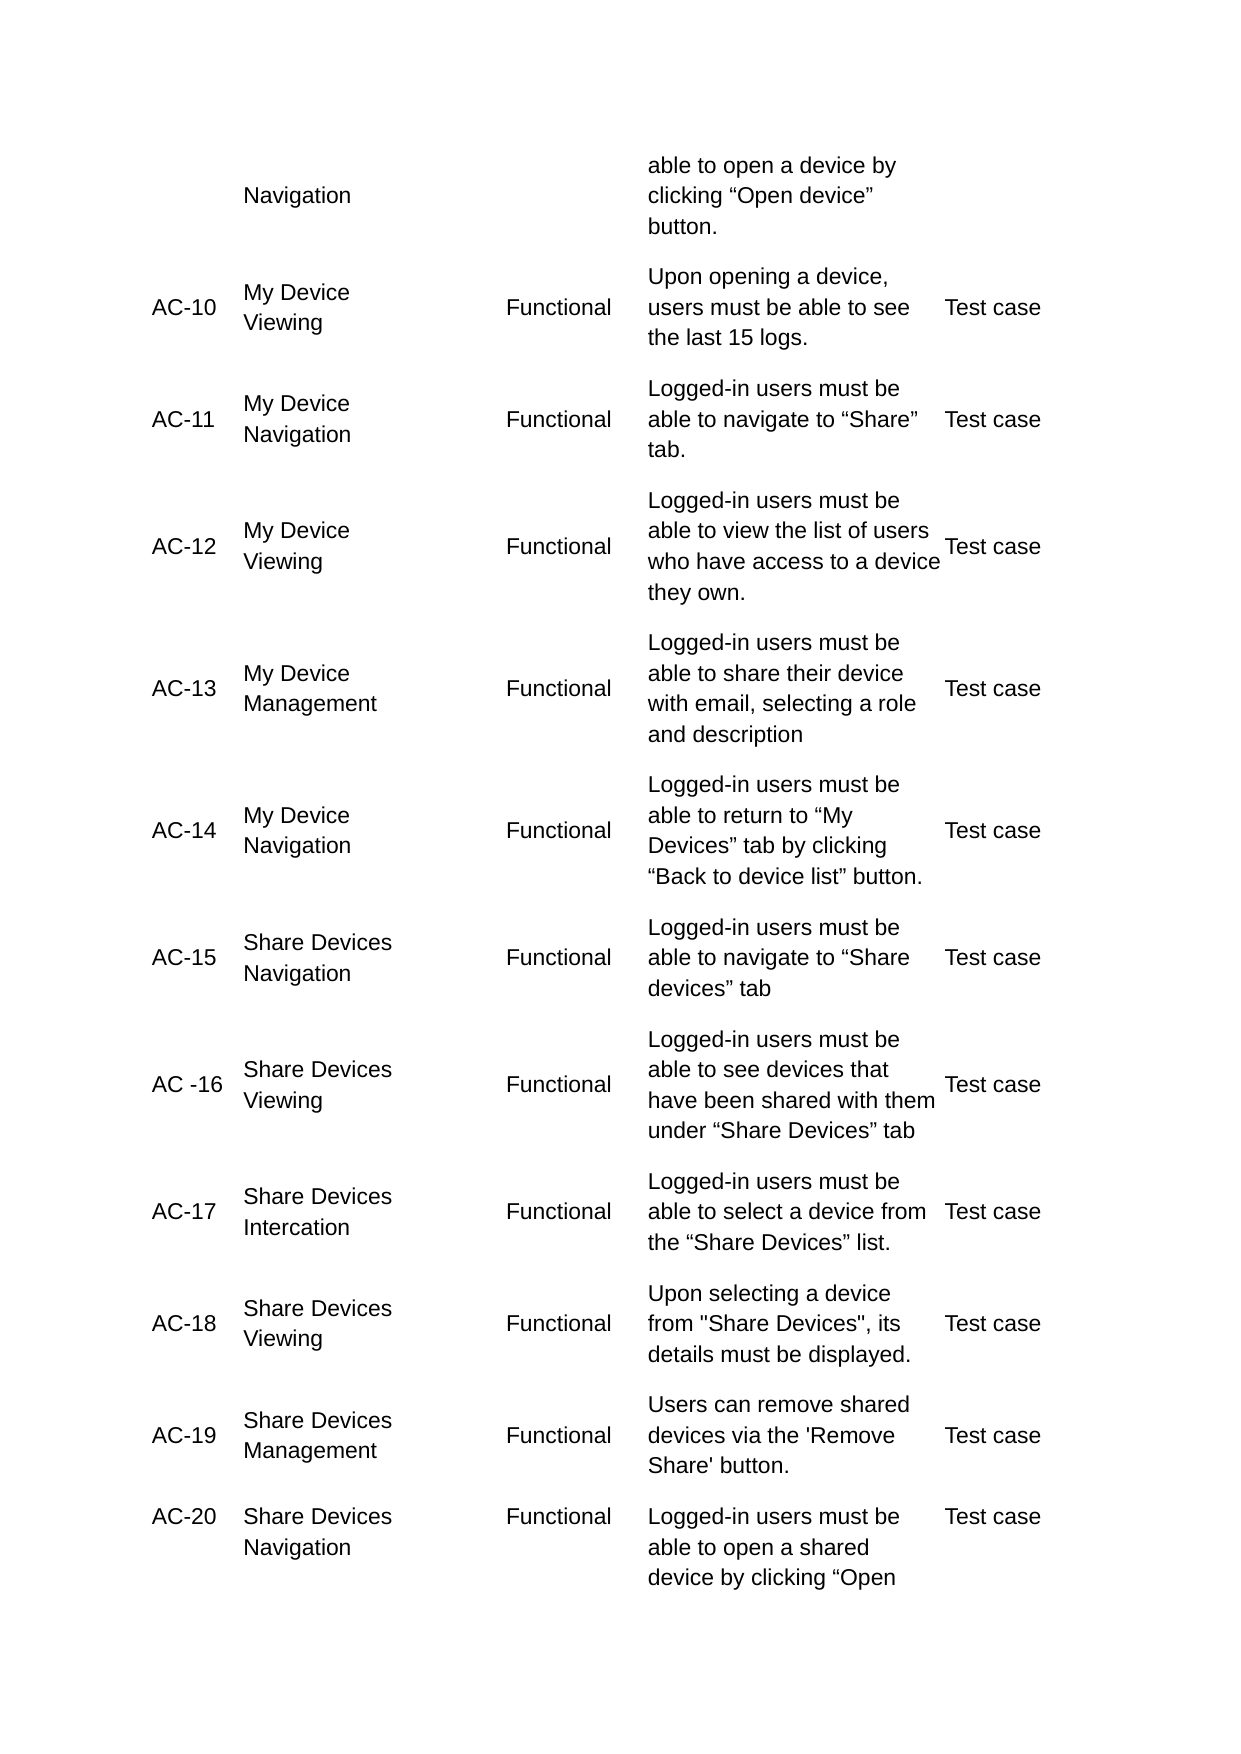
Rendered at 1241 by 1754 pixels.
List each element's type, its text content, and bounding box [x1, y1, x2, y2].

table_cell AC-17 [150, 1166, 241, 1278]
table_cell Test case [943, 262, 1088, 373]
table_cell AC-20 [150, 1502, 241, 1592]
table_cell AC-15 [150, 912, 241, 1024]
table_cell [1088, 150, 1093, 262]
table_cell AC-18 [150, 1278, 241, 1390]
table_cell Share Devices Viewing [241, 1278, 504, 1390]
table_cell Test case [943, 1390, 1088, 1502]
table_cell Functional [504, 912, 646, 1024]
table_cell Test case [943, 1278, 1088, 1390]
table_cell Logged-in users must be able to open a shared device by clicking “Open [646, 1502, 943, 1592]
table_cell My Device Viewing [241, 485, 504, 628]
table_cell [1088, 770, 1093, 912]
table_cell Test case [943, 1024, 1088, 1166]
table_cell Logged-in users must be able to see devices that have been shared with them under “Share Devices” tab [646, 1024, 943, 1166]
table_cell Functional [504, 1024, 646, 1166]
table_cell Share Devices Intercation [241, 1166, 504, 1278]
table_cell [1088, 628, 1093, 770]
table_cell Logged-in users must be able to return to “My Devices” tab by clicking “Back to device list” button. [646, 770, 943, 912]
table_cell [1088, 1024, 1093, 1166]
table_cell Test case [943, 1166, 1088, 1278]
table_cell AC-14 [150, 770, 241, 912]
table_cell able to open a device by clicking “Open device” button. [646, 150, 943, 262]
table_cell AC-10 [150, 262, 241, 373]
table_cell AC-12 [150, 485, 241, 628]
table_cell [1088, 912, 1093, 1024]
table_cell AC-13 [150, 628, 241, 770]
table_cell Functional [504, 262, 646, 373]
table_cell Functional [504, 374, 646, 485]
table_cell [1088, 374, 1093, 485]
table_cell Users can remove shared devices via the 'Remove Share' button. [646, 1390, 943, 1502]
table_cell Logged-in users must be able to select a device from the “Share Devices” list. [646, 1166, 943, 1278]
table_cell [1088, 1390, 1093, 1502]
table_cell Test case [943, 374, 1088, 485]
table_cell Functional [504, 1166, 646, 1278]
table_cell Test case [943, 1502, 1088, 1592]
table_cell Functional [504, 628, 646, 770]
table_cell Functional [504, 770, 646, 912]
table_cell [504, 150, 646, 262]
table_cell Test case [943, 770, 1088, 912]
table_cell Functional [504, 485, 646, 628]
table_cell My Device Management [241, 628, 504, 770]
table_cell My Device Viewing [241, 262, 504, 373]
table_cell Upon opening a device, users must be able to see the last 15 logs. [646, 262, 943, 373]
table_cell [1088, 1278, 1093, 1390]
table_cell AC -16 [150, 1024, 241, 1166]
table_cell My Device Navigation [241, 770, 504, 912]
table_cell [1088, 485, 1093, 628]
table_cell Upon selecting a device from "Share Devices", its details must be displayed. [646, 1278, 943, 1390]
table_cell Functional [504, 1278, 646, 1390]
table_cell Navigation [241, 150, 504, 262]
table_cell [1088, 1166, 1093, 1278]
table_cell AC-11 [150, 374, 241, 485]
table_cell My Device Navigation [241, 374, 504, 485]
table_cell Share Devices Navigation [241, 1502, 504, 1592]
table_cell Logged-in users must be able to view the list of users who have access to a device they own. [646, 485, 943, 628]
table_cell Share Devices Navigation [241, 912, 504, 1024]
table_cell Test case [943, 485, 1088, 628]
table_cell Share Devices Management [241, 1390, 504, 1502]
table_cell Logged-in users must be able to share their device with email, selecting a role and description [646, 628, 943, 770]
table_cell [1088, 1502, 1093, 1592]
table_cell Share Devices Viewing [241, 1024, 504, 1166]
table_cell [943, 150, 1088, 262]
table_cell Functional [504, 1390, 646, 1502]
table_cell Functional [504, 1502, 646, 1592]
table_cell Test case [943, 912, 1088, 1024]
table_cell [1088, 262, 1093, 373]
table_cell Logged-in users must be able to navigate to “Share” tab. [646, 374, 943, 485]
table_cell Test case [943, 628, 1088, 770]
table_cell Logged-in users must be able to navigate to “Share devices” tab [646, 912, 943, 1024]
table_cell AC-19 [150, 1390, 241, 1502]
table_cell [150, 150, 241, 262]
